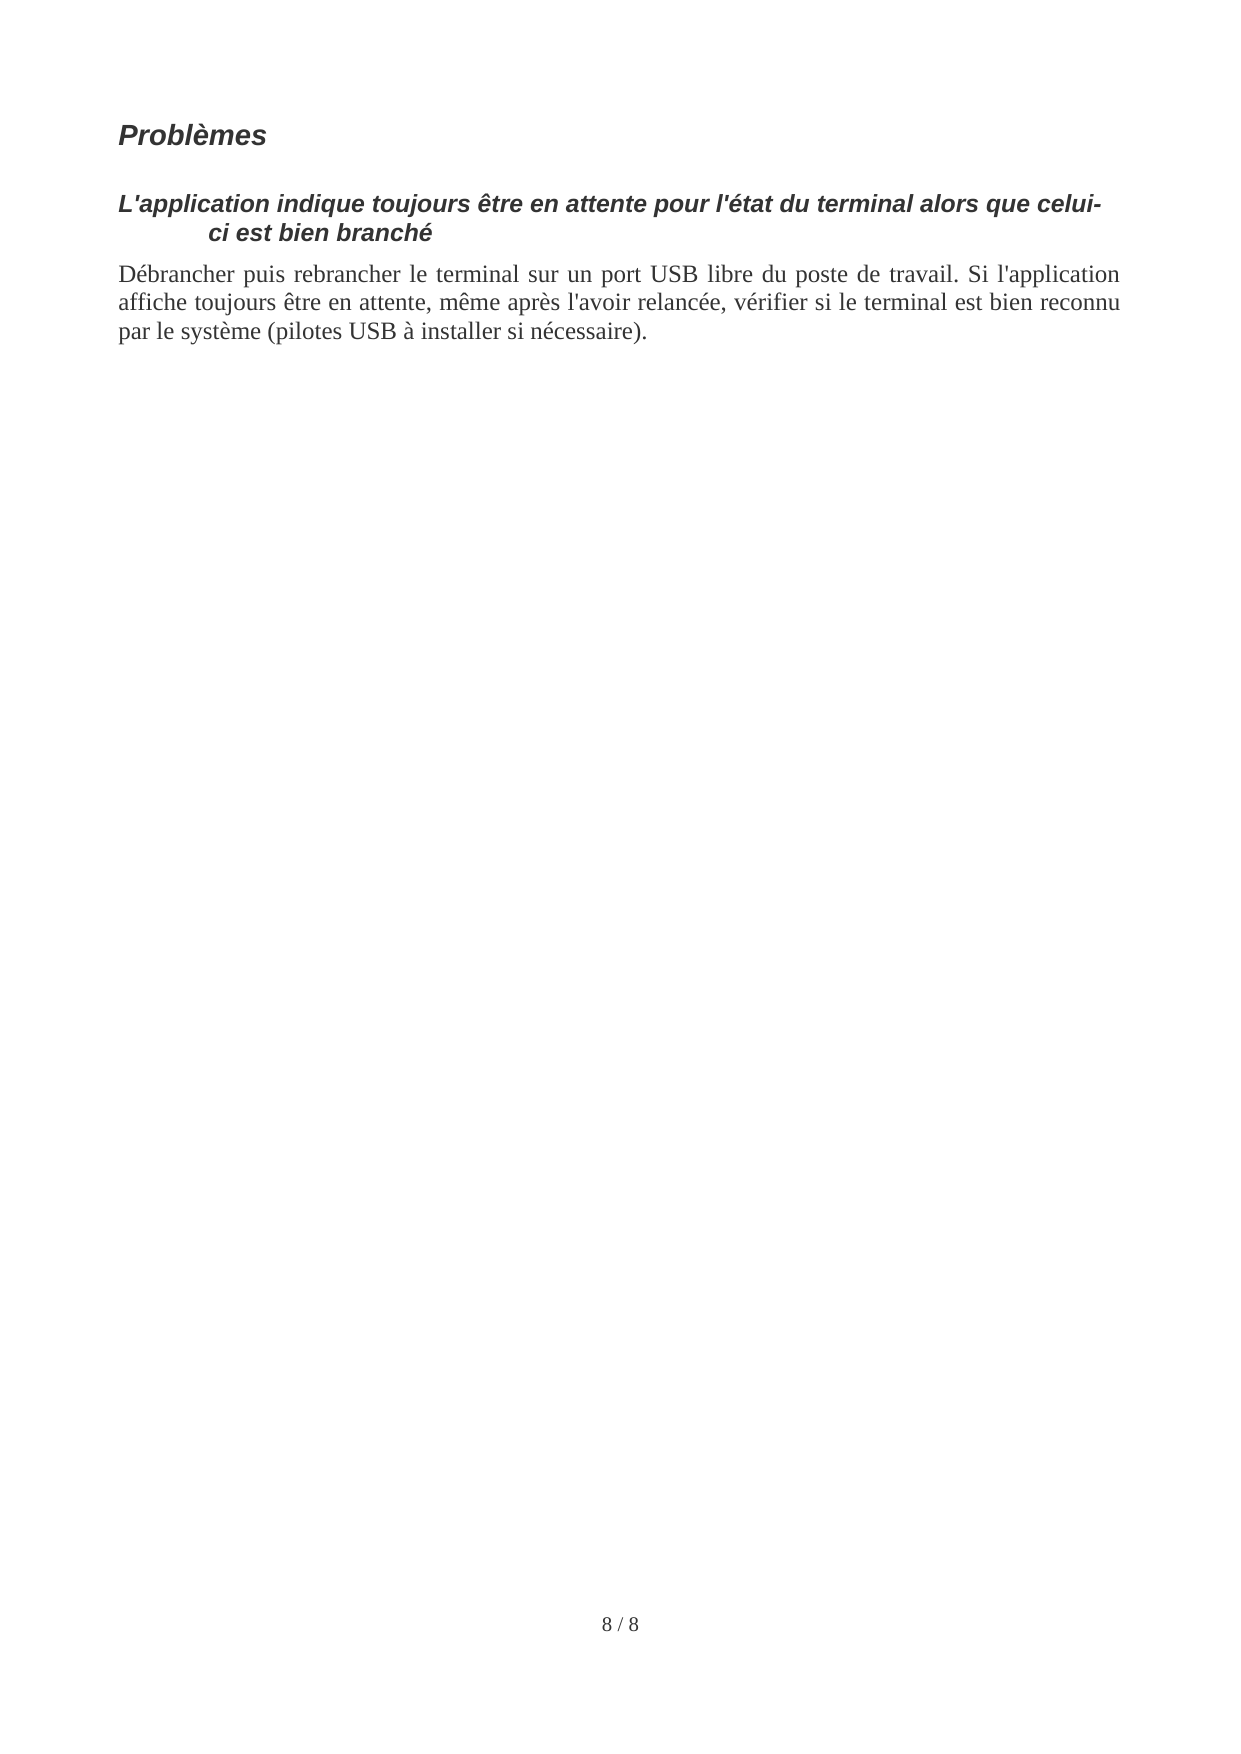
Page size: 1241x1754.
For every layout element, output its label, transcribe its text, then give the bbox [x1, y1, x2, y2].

subtitle L'application indique toujours être en attente pour l'état du terminal alors que celui-ci est bien branché [118, 189, 1122, 246]
subtitle Problèmes [118, 118, 1122, 152]
text Débrancher puis rebrancher le terminal sur un port USB libre du poste de travail. Si l'application affiche toujours être en attente, même après l'avoir relancée, vérifier si le terminal est bien reconnu par le système (pilotes USB à installer si nécessaire). [118, 259, 1122, 345]
